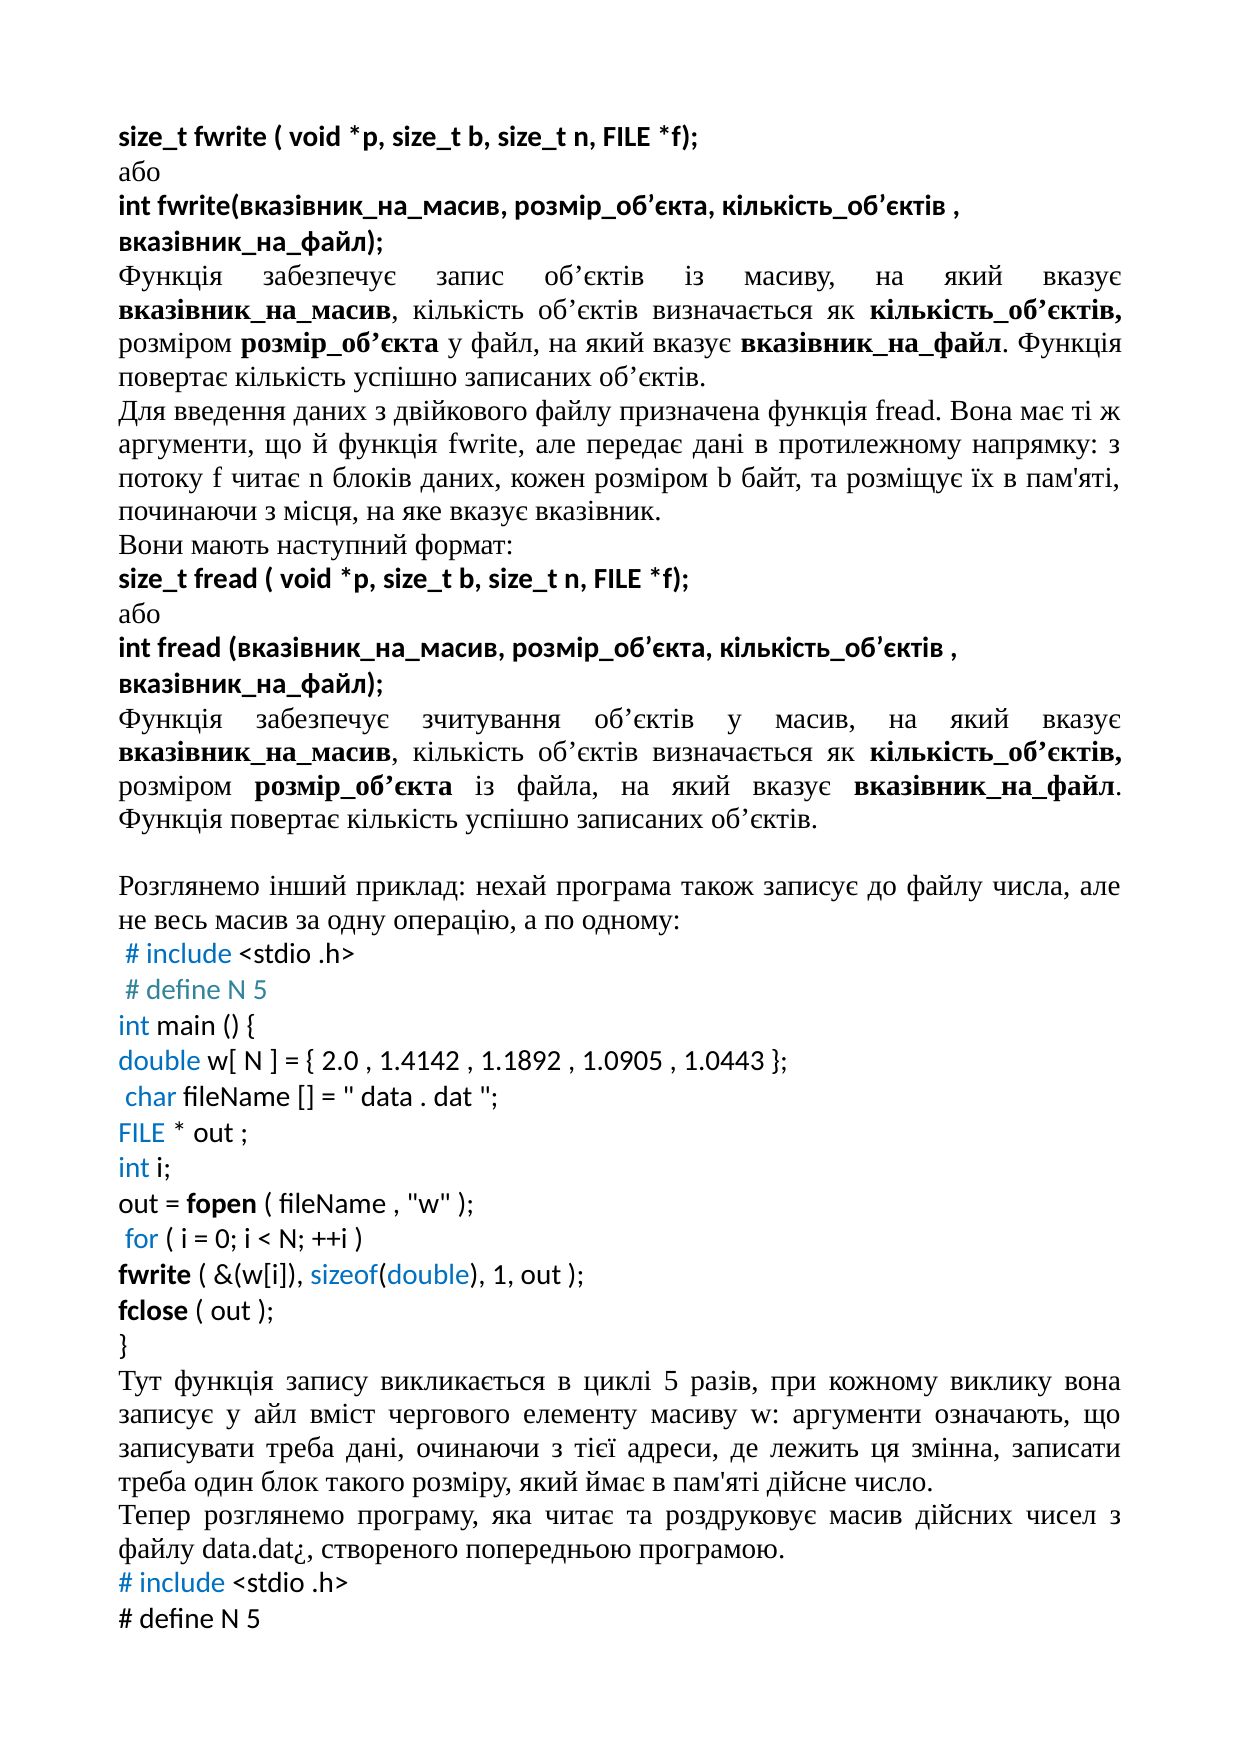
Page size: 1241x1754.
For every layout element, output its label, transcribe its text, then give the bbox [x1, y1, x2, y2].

text # include <stdio .h> [118, 936, 1122, 971]
text # include <stdio .h> [118, 1564, 1122, 1600]
text # define N 5 [118, 1600, 1122, 1636]
subtitle int fwrite(вказівник_на_масив, розмір_об’єкта, кількість_об’єктів , вказівник_на_файл); [118, 187, 1122, 258]
text Розглянемо iнший приклад: нехай програма також записує до файлу числа, але не весь масив за одну операцiю, а по одному: [118, 868, 1122, 936]
text size_t fread ( void *p, size_t b, size_t n, FILE *f); [118, 560, 1122, 596]
text fclose ( out ); [118, 1292, 1122, 1327]
text char fileName [] = " data . dat "; [118, 1078, 1122, 1114]
text out = fopen ( fileName , "w" ); [118, 1185, 1122, 1221]
subtitle або [118, 154, 1122, 187]
text Тепер розглянемо програму, яка читає та роздруковує масив дiйсних чисел з файлу data.dat¿, створеного попередньою програмою. [118, 1497, 1122, 1564]
text int i; [118, 1149, 1122, 1185]
text } [118, 1327, 1122, 1363]
subtitle або [118, 596, 1122, 629]
text double w[ N ] = { 2.0 , 1.4142 , 1.1892 , 1.0905 , 1.0443 }; [118, 1042, 1122, 1078]
text for ( i = 0; i < N; ++i ) [118, 1221, 1122, 1256]
text size_t fwrite ( void *p, size_t b, size_t n, FILE *f); [118, 118, 1122, 154]
text Функція забезпечує запис об’єктів із масиву, на який вказує вказівник_на_масив, кількість об’єктів визначається як кількість_об’єктів, розміром розмір_об’єкта у файл, на який вказує вказівник_на_файл. Функція повертає кількість успішно записаних об’єктів. [118, 258, 1122, 393]
text Для введення даних з двiйкового файлу призначена функцiя fread. Вона має тi ж аргументи, що й функцiя fwrite, але передає данi в протилежному напрямку: з потоку f читає n блокiв даних, кожен розмiром b байт, та розмiщує їх в пам'ятi, починаючи з мiсця, на яке вказує вказівник. [118, 393, 1122, 527]
text Функція забезпечує зчитування об’єктів у масив, на який вказує вказівник_на_масив, кількість об’єктів визначається як кількість_об’єктів, розміром розмір_об’єкта із файла, на який вказує вказівник_на_файл. Функція повертає кількість успішно записаних об’єктів. [118, 701, 1122, 835]
text fwrite ( &(w[i]), sizeof(double), 1, out ); [118, 1256, 1122, 1292]
text Вони мають наступний формат: [118, 527, 1122, 560]
text Тут функцiя запису викликається в циклi 5 разiв, при кожному виклику вона записує у айл вмiст чергового елементу масиву w: аргументи означають, що записувати треба данi, очинаючи з тiєї адреси, де лежить ця змiнна, записати треба один блок такого розмiру, який ймає в пам'ятi дiйсне число. [118, 1363, 1122, 1497]
subtitle int fread (вказівник_на_масив, розмір_об’єкта, кількість_об’єктів , вказівник_на_файл); [118, 629, 1122, 701]
text FILE * out ; [118, 1114, 1122, 1149]
text # define N 5 [118, 971, 1122, 1007]
text int main () { [118, 1007, 1122, 1042]
